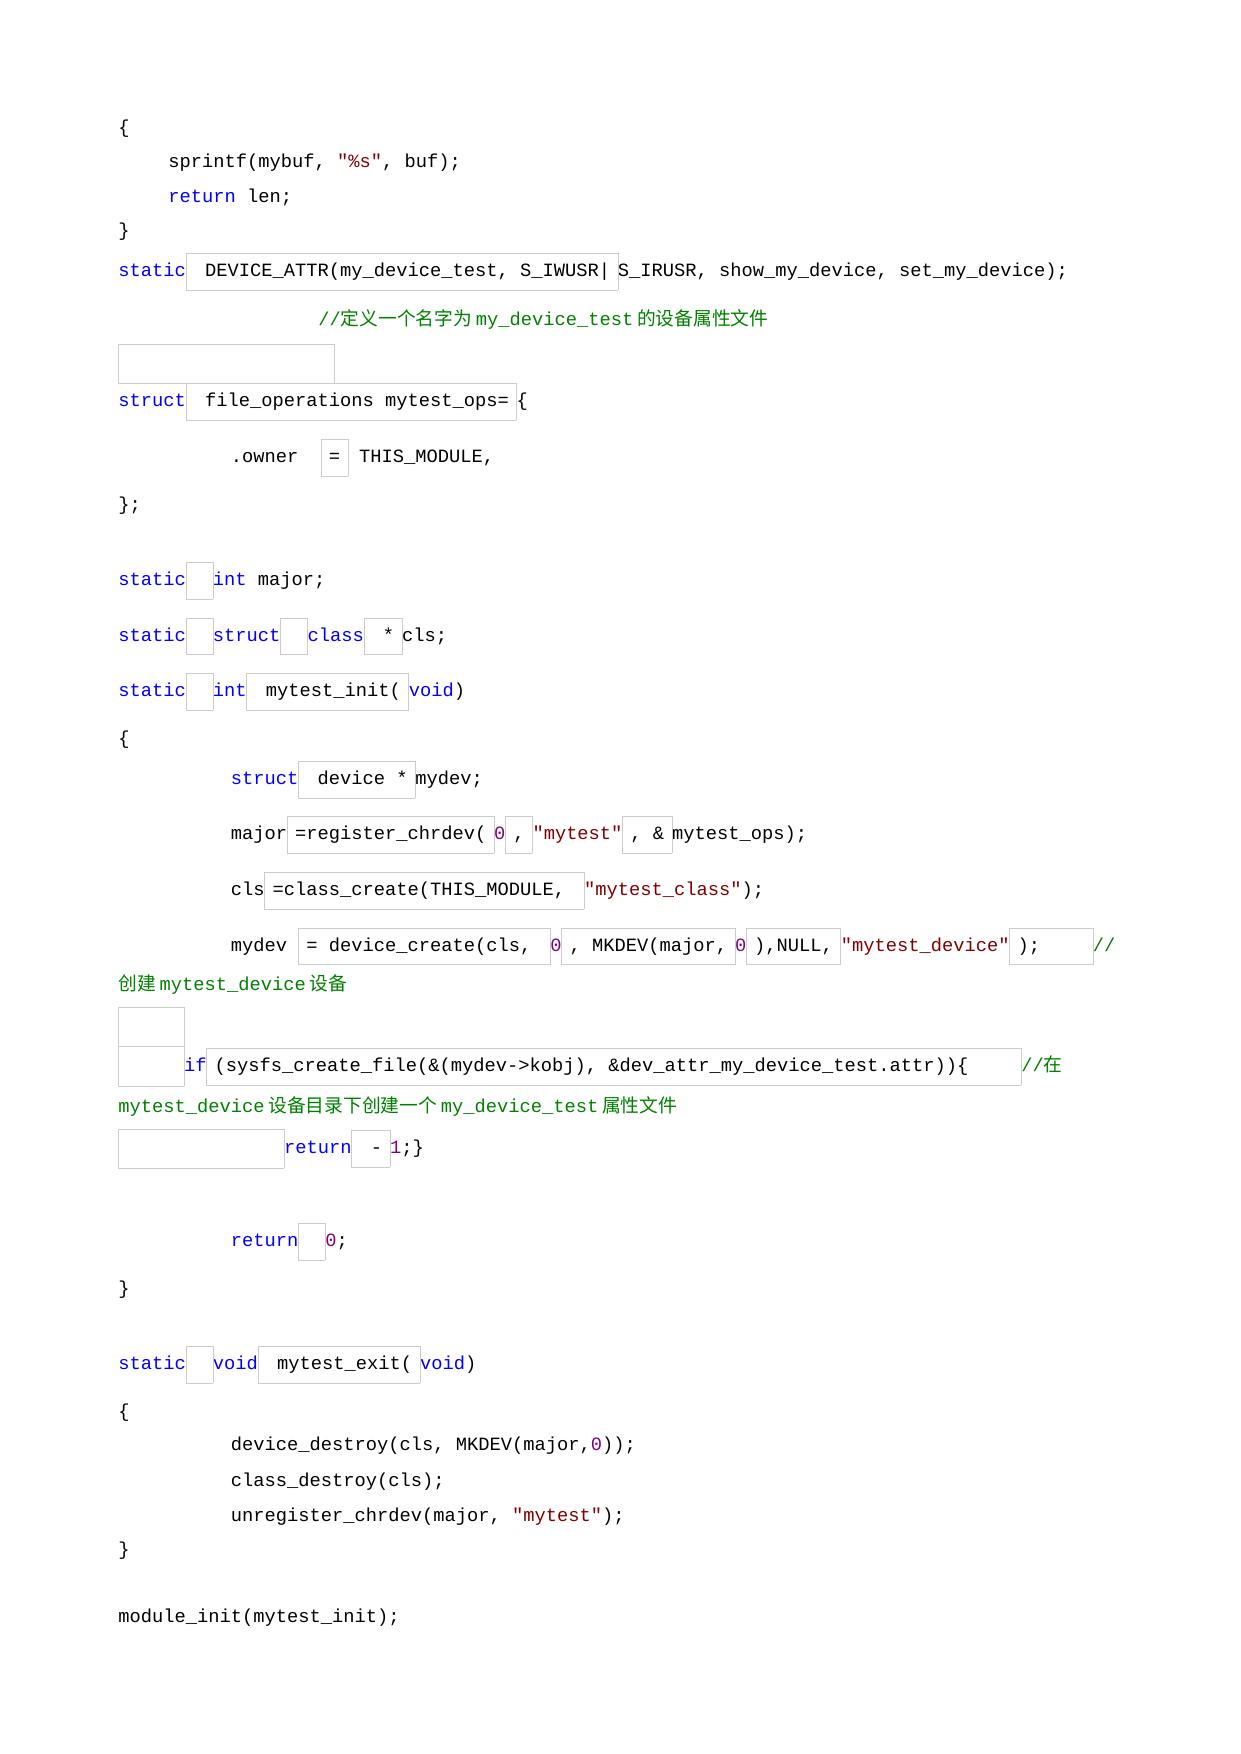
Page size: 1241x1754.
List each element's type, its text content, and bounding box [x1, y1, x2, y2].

text void) [421, 1346, 1122, 1383]
text { [118, 118, 1122, 139]
text class * [308, 617, 402, 654]
text }; [118, 494, 1122, 516]
text } [118, 221, 1122, 242]
text THIS_MODULE, [349, 439, 1122, 476]
text void) [409, 673, 1122, 710]
text return len; [118, 185, 1122, 209]
text } [118, 1279, 1122, 1300]
text cls; [403, 617, 1122, 654]
text "mytest" [533, 816, 622, 853]
text DEVICE_ATTR(my_device_test, S_IWUSR| [187, 254, 618, 290]
text , [506, 817, 532, 853]
text } [118, 1540, 1122, 1561]
text =class_create(THIS_MODULE, [265, 873, 584, 909]
text file_operations mytest_ops= [187, 384, 516, 420]
text =register_chrdev( [288, 817, 494, 853]
text , & [623, 817, 672, 853]
text .owner [118, 439, 321, 476]
text static [118, 253, 186, 290]
text struct [118, 384, 186, 420]
text unregister_chrdev(major, "mytest"); [118, 1504, 1122, 1528]
text struct [214, 617, 307, 654]
text [187, 563, 213, 599]
text = [322, 440, 348, 476]
text struct [118, 761, 298, 798]
text mytest_ops); [673, 816, 1122, 853]
text void [214, 1346, 258, 1383]
text S_IRUSR, show_my_device, set_my_device); [619, 253, 1122, 290]
text module_init(mytest_init); [118, 1607, 1122, 1628]
text [187, 1347, 213, 1383]
text device * [299, 762, 415, 798]
text major [118, 816, 287, 853]
text { [118, 1402, 1122, 1423]
text "mytest_class"); [585, 872, 1122, 909]
text int major; [214, 562, 1122, 599]
text static [118, 673, 186, 710]
text static [118, 1346, 186, 1383]
text mydev = device_create(cls, 0, MKDEV(major,0),NULL,"mytest_device"); //创建mytest_device设备 [118, 927, 1122, 996]
text mytest_exit( [259, 1347, 420, 1383]
text class_destroy(cls); [118, 1469, 1122, 1492]
text if(sysfs_create_file(&(mydev->kobj), &dev_attr_my_device_test.attr)){ //在mytest_device设备目录下创建一个my_device_test属性文件 [118, 1046, 1122, 1118]
text sprintf(mybuf, "%s", buf); [118, 150, 1122, 174]
text 0; [326, 1223, 1122, 1260]
text //定义一个名字为my_device_test的设备属性文件 [118, 308, 1122, 332]
text mytest_init( [247, 674, 408, 710]
text static [118, 562, 186, 599]
text static [118, 617, 213, 654]
text [119, 1130, 284, 1168]
text return [118, 1223, 298, 1260]
text [299, 1224, 325, 1260]
text int [214, 673, 246, 710]
text { [517, 383, 1122, 420]
text mydev; [416, 761, 1122, 798]
text 0 [495, 816, 505, 853]
text device_destroy(cls, MKDEV(major,0)); [118, 1433, 1122, 1457]
text cls [118, 872, 264, 909]
text { [118, 729, 1122, 750]
text [187, 674, 213, 710]
text return -1;} [285, 1128, 1122, 1168]
